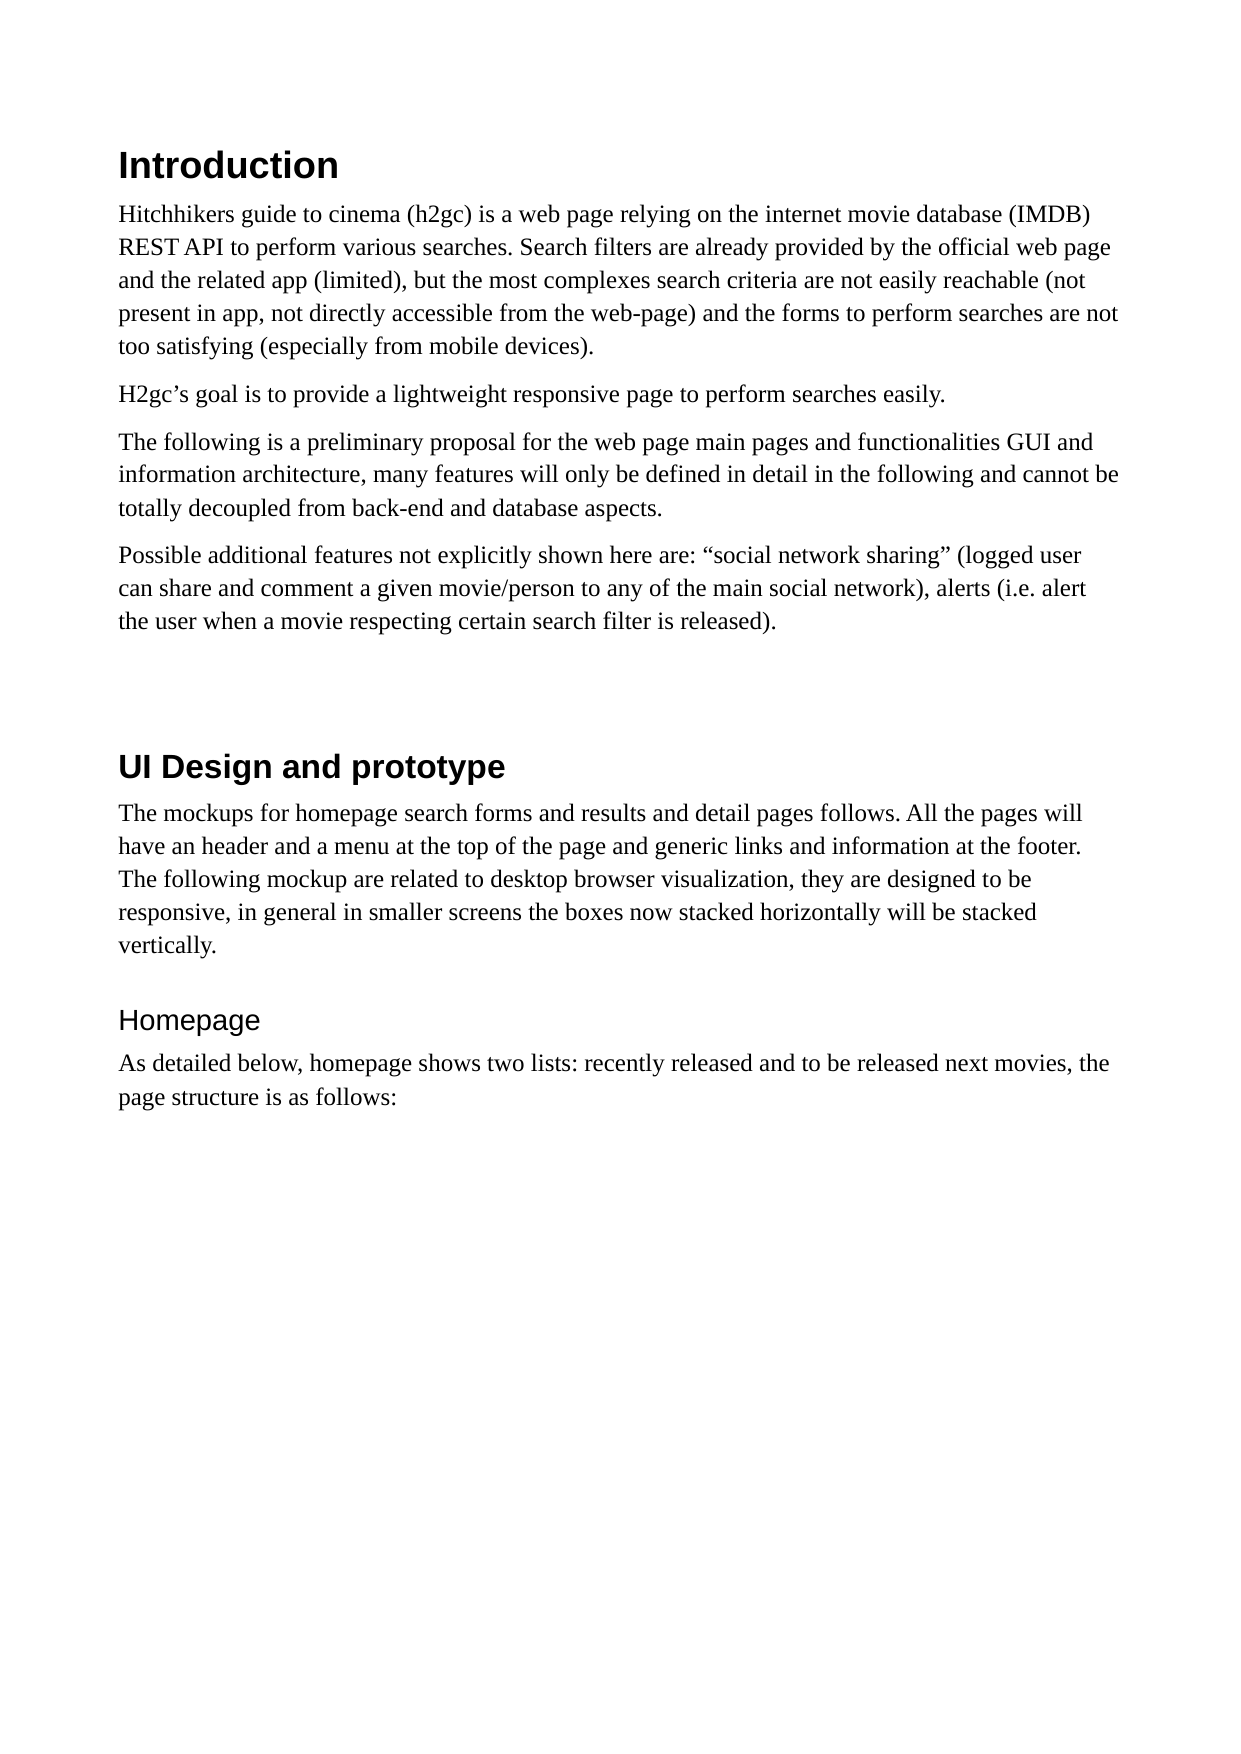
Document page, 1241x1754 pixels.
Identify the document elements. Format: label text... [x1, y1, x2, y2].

text The mockups for homepage search forms and results and detail pages follows. All the pages will have an header and a menu at the top of the page and generic links and information at the footer. The following mockup are related to desktop browser visualization, they are designed to be responsive, in general in smaller screens the boxes now stacked horizontally will be stacked vertically. [118, 798, 1122, 959]
text Hitchhikers guide to cinema (h2gc) is a web page relying on the internet movie database (IMDB) REST API to perform various searches. Search filters are already provided by the official web page and the related app (limited), but the most complexes search criteria are not easily reachable (not present in app, not directly accessible from the web-page) and the forms to perform searches are not too satisfying (especially from mobile devices). [118, 199, 1122, 360]
subtitle UI Design and prototype [118, 747, 1122, 785]
text Possible additional features not explicitly shown here are: “social network sharing” (logged user can share and comment a given movie/person to any of the main social network), alerts (i.e. alert the user when a movie respecting certain search filter is released). [118, 540, 1122, 635]
text H2gc’s goal is to provide a lightweight responsive page to perform searches easily. [118, 379, 1122, 408]
text The following is a preliminary proposal for the web page main pages and functionalities GUI and information architecture, many features will only be defined in detail in the following and cannot be totally decoupled from back-end and database aspects. [118, 427, 1122, 521]
subtitle Introduction [118, 143, 1122, 187]
subtitle Homepage [118, 1002, 1122, 1036]
text As detailed below, homepage shows two lists: recently released and to be released next movies, the page structure is as follows: [118, 1048, 1122, 1110]
